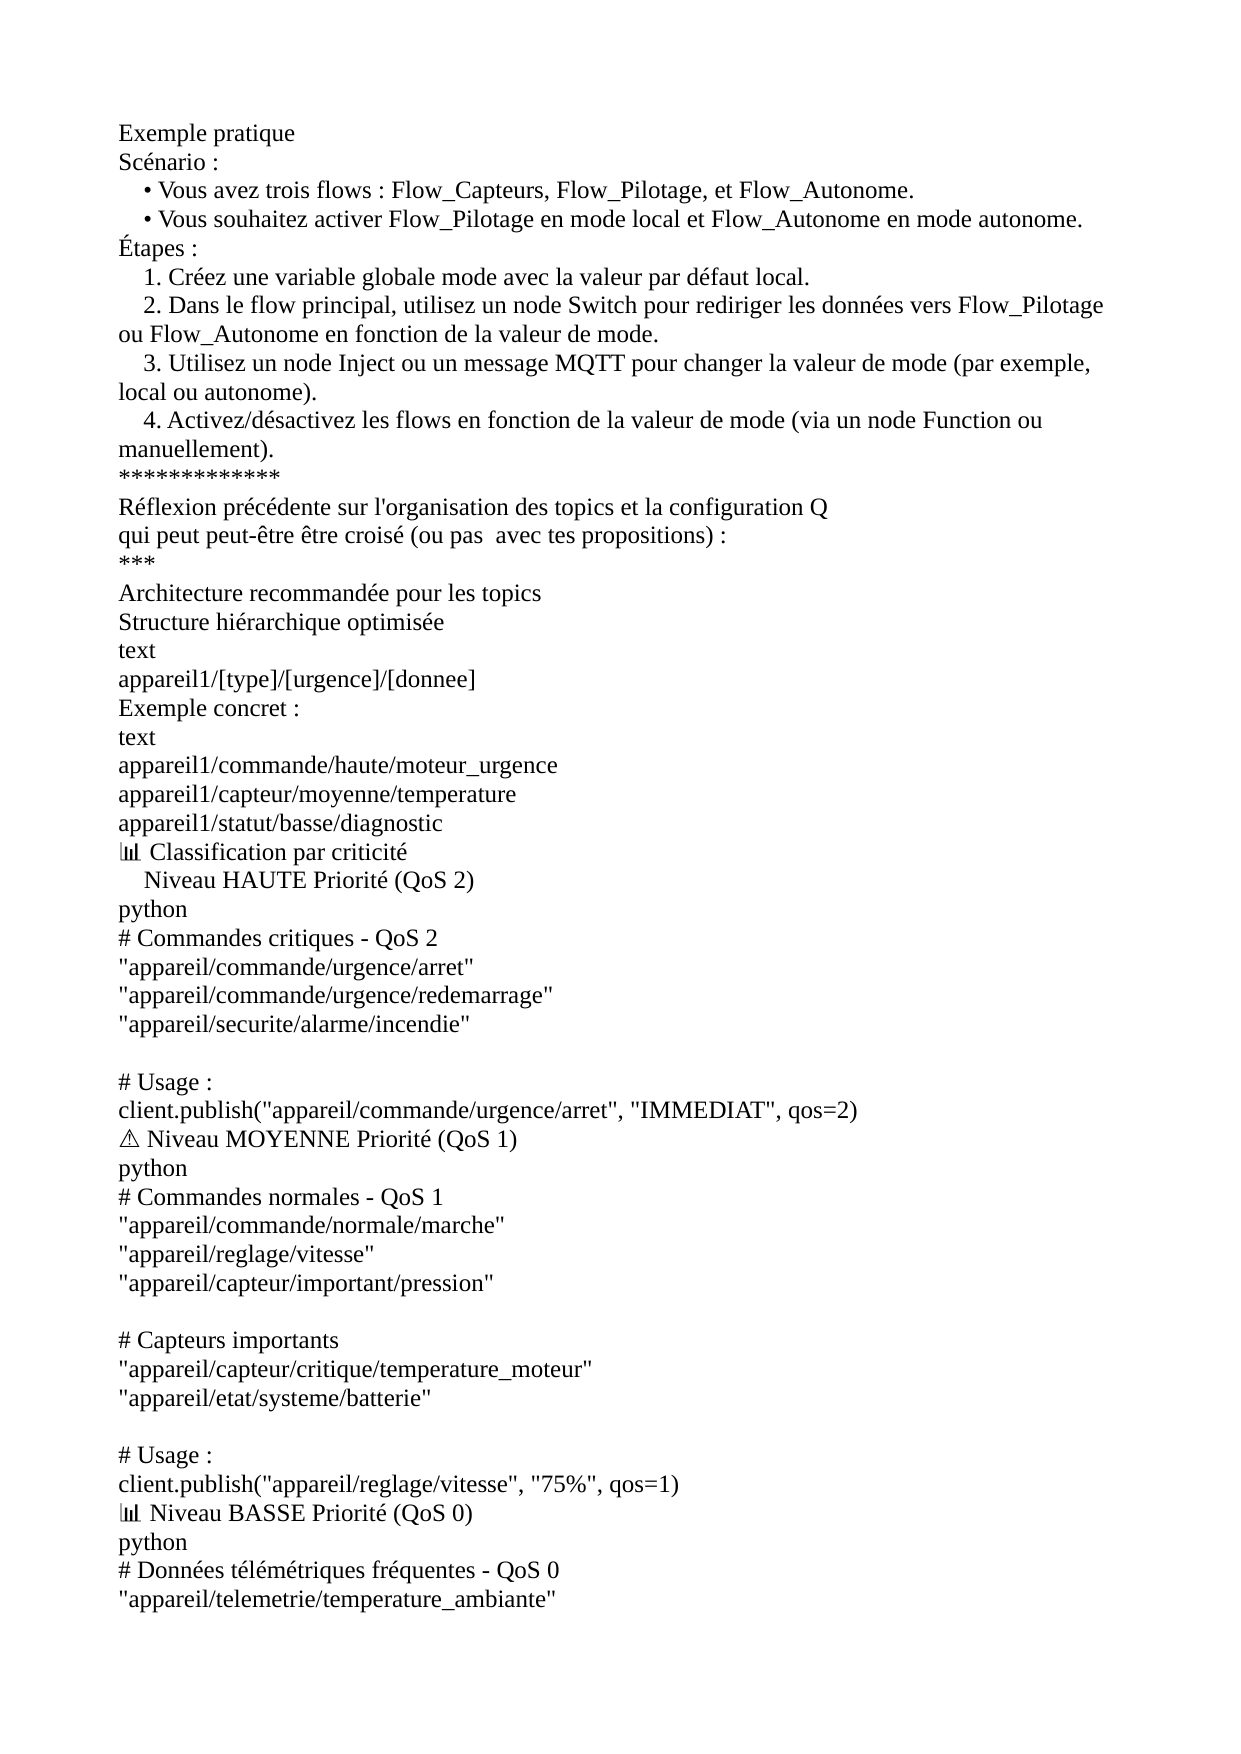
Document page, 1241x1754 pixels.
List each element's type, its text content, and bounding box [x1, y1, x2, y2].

text text [118, 722, 1122, 751]
text 3. Utilisez un node Inject ou un message MQTT pour changer la valeur de mode (par exemple, local ou autonome). [118, 348, 1122, 406]
text # Capteurs importants [118, 1326, 1122, 1354]
text "appareil/commande/normale/marche" [118, 1211, 1122, 1239]
text # Usage : [118, 1441, 1122, 1469]
text "appareil/capteur/important/pression" [118, 1268, 1122, 1297]
text qui peut peut-être être croisé (ou pas avec tes propositions) : [118, 521, 1122, 549]
text 📊 Classification par criticité [118, 837, 1122, 866]
text appareil1/capteur/moyenne/temperature [118, 779, 1122, 808]
text appareil1/commande/haute/moteur_urgence [118, 751, 1122, 779]
text Scénario : [118, 147, 1122, 176]
text "appareil/securite/alarme/incendie" [118, 1009, 1122, 1038]
text "appareil/commande/urgence/arret" [118, 952, 1122, 981]
text appareil1/[type]/[urgence]/[donnee] [118, 664, 1122, 693]
text client.publish("appareil/commande/urgence/arret", "IMMEDIAT", qos=2) [118, 1096, 1122, 1124]
text python [118, 1153, 1122, 1182]
text # Usage : [118, 1067, 1122, 1096]
text • Vous souhaitez activer Flow_Pilotage en mode local et Flow_Autonome en mode autonome. [118, 204, 1122, 233]
text Étapes : [118, 233, 1122, 262]
text "appareil/capteur/critique/temperature_moteur" [118, 1354, 1122, 1383]
text text [118, 636, 1122, 664]
text # Commandes normales - QoS 1 [118, 1182, 1122, 1211]
text "appareil/reglage/vitesse" [118, 1239, 1122, 1268]
text *** [118, 549, 1122, 578]
text # Données télémétriques fréquentes - QoS 0 [118, 1556, 1122, 1584]
text python [118, 894, 1122, 923]
text "appareil/telemetrie/temperature_ambiante" [118, 1584, 1122, 1613]
text Structure hiérarchique optimisée [118, 607, 1122, 636]
text 📊 Niveau BASSE Priorité (QoS 0) [118, 1498, 1122, 1527]
text # Commandes critiques - QoS 2 [118, 923, 1122, 952]
text 1. Créez une variable globale mode avec la valeur par défaut local. [118, 262, 1122, 291]
text "appareil/commande/urgence/redemarrage" [118, 981, 1122, 1009]
text 🚨 Niveau HAUTE Priorité (QoS 2) [118, 866, 1122, 894]
text Réflexion précédente sur l'organisation des topics et la configuration Q [118, 492, 1122, 521]
text ************* [118, 463, 1122, 492]
text ⚠️ Niveau MOYENNE Priorité (QoS 1) [118, 1124, 1122, 1153]
text 4. Activez/désactivez les flows en fonction de la valeur de mode (via un node Function ou manuellement). [118, 406, 1122, 463]
text 2. Dans le flow principal, utilisez un node Switch pour rediriger les données vers Flow_Pilotage ou Flow_Autonome en fonction de la valeur de mode. [118, 291, 1122, 348]
text Exemple concret : [118, 693, 1122, 722]
text python [118, 1527, 1122, 1556]
text appareil1/statut/basse/diagnostic [118, 808, 1122, 837]
text Architecture recommandée pour les topics [118, 578, 1122, 607]
text Exemple pratique [118, 118, 1122, 147]
text "appareil/etat/systeme/batterie" [118, 1383, 1122, 1412]
text client.publish("appareil/reglage/vitesse", "75%", qos=1) [118, 1469, 1122, 1498]
text • Vous avez trois flows : Flow_Capteurs, Flow_Pilotage, et Flow_Autonome. [118, 176, 1122, 204]
